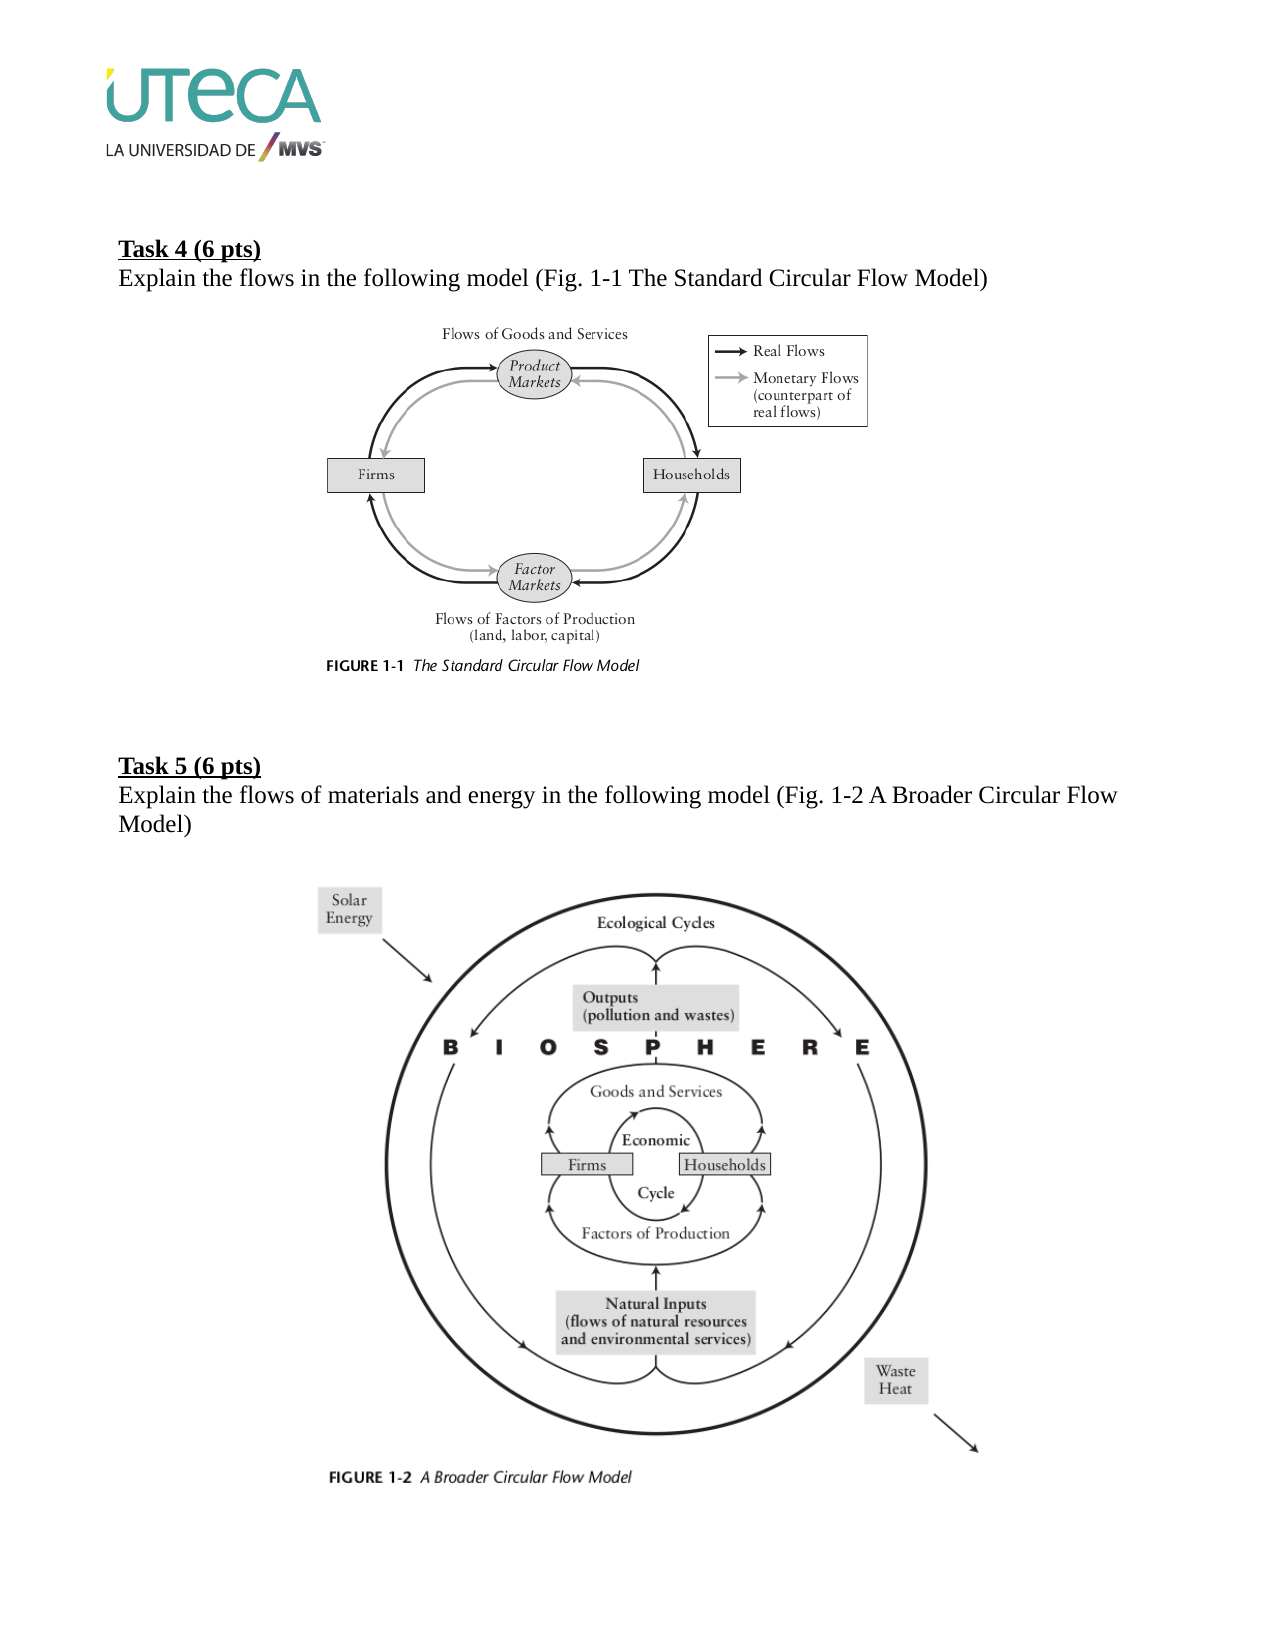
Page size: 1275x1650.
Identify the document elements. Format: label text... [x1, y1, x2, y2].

picture [104, 64, 328, 166]
picture [314, 318, 872, 685]
text Explain the flows of materials and energy in the following model (Fig. 1-2 A Broader Circular Flow Model) [118, 780, 1157, 838]
text Task 5 (6 pts) [118, 751, 1157, 780]
text Explain the flows in the following model (Fig. 1-1 The Standard Circular Flow Model) [118, 263, 1157, 291]
text Task 4 (6 pts) [118, 234, 1157, 263]
picture [277, 867, 998, 1488]
